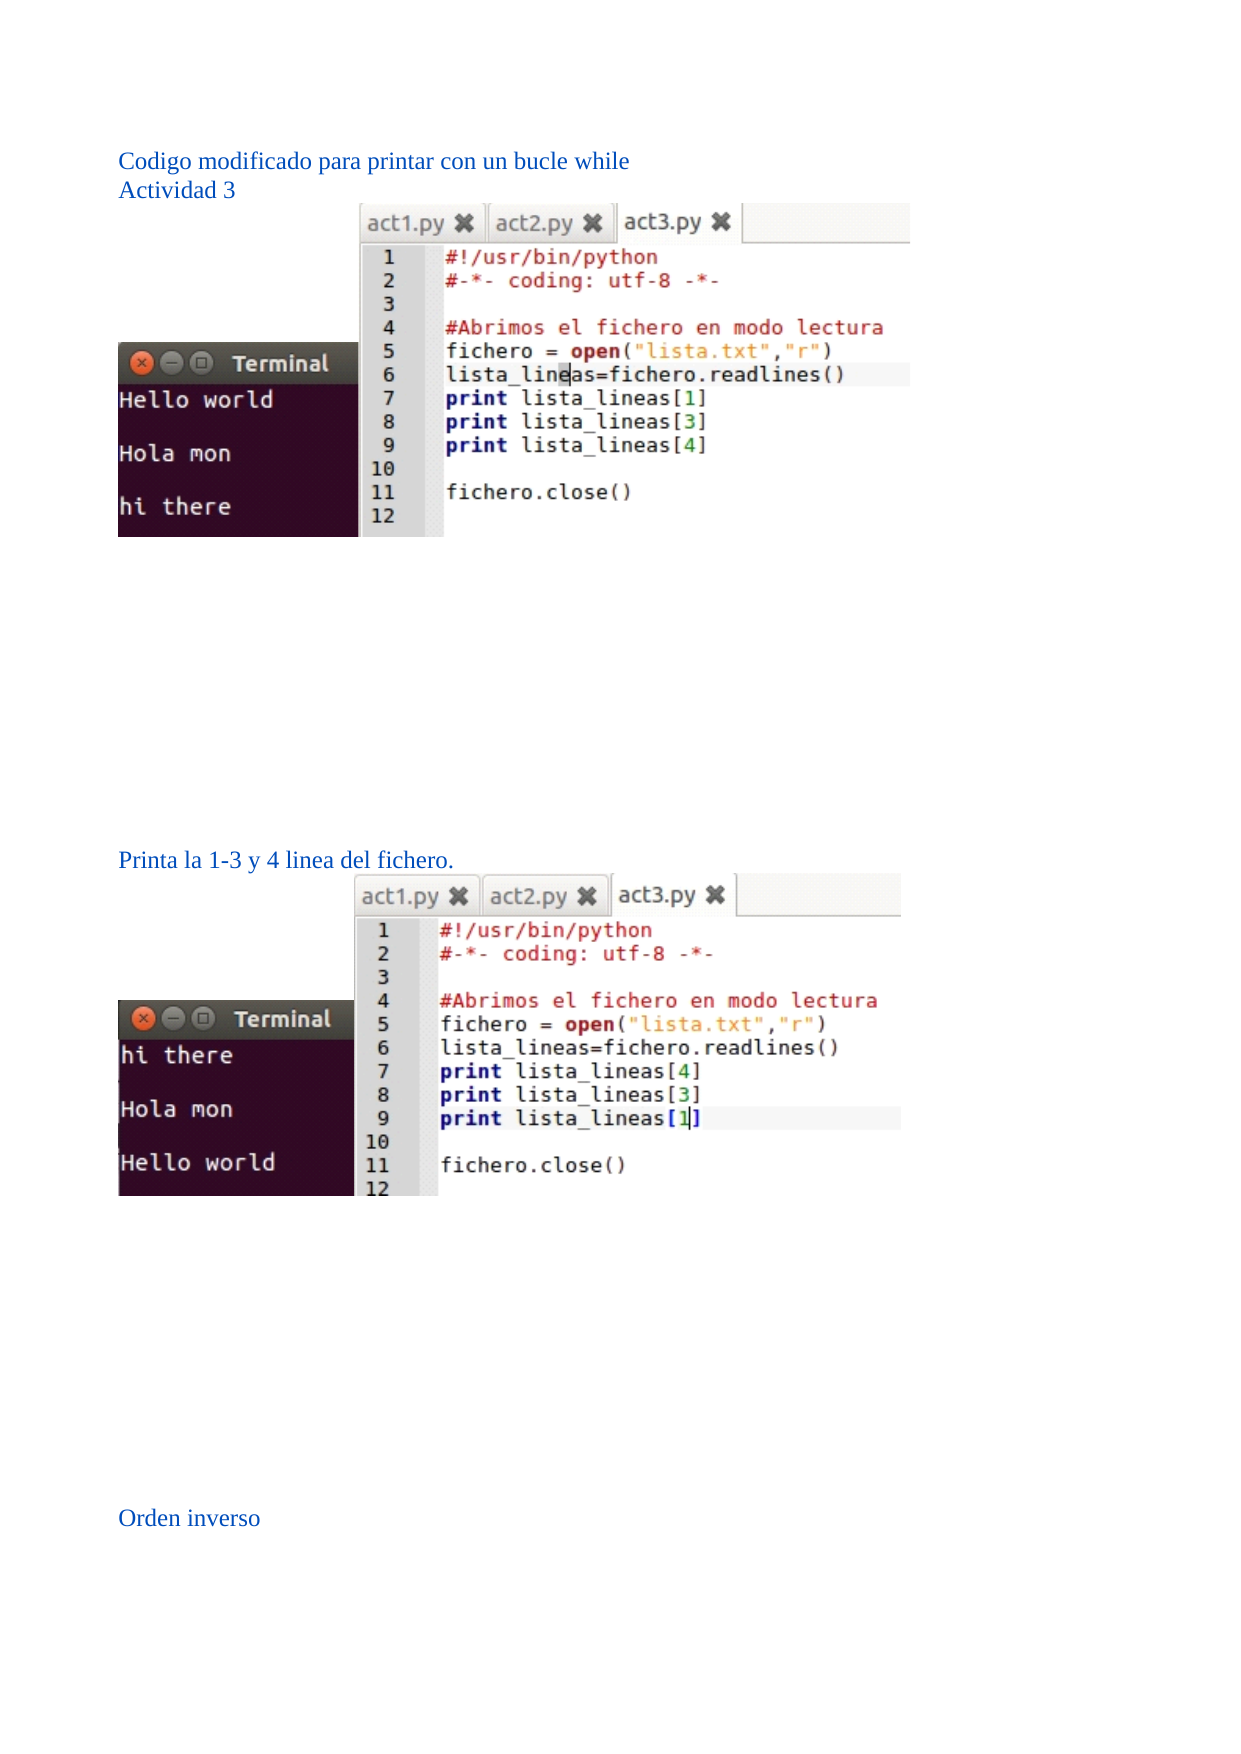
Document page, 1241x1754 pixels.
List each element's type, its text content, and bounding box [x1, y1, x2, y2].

text Orden inverso [118, 1503, 1122, 1532]
text Actividad 3 [118, 175, 1122, 204]
text Codigo modificado para printar con un bucle while [118, 146, 1122, 175]
text Printa la 1-3 y 4 linea del fichero. [118, 845, 1122, 873]
